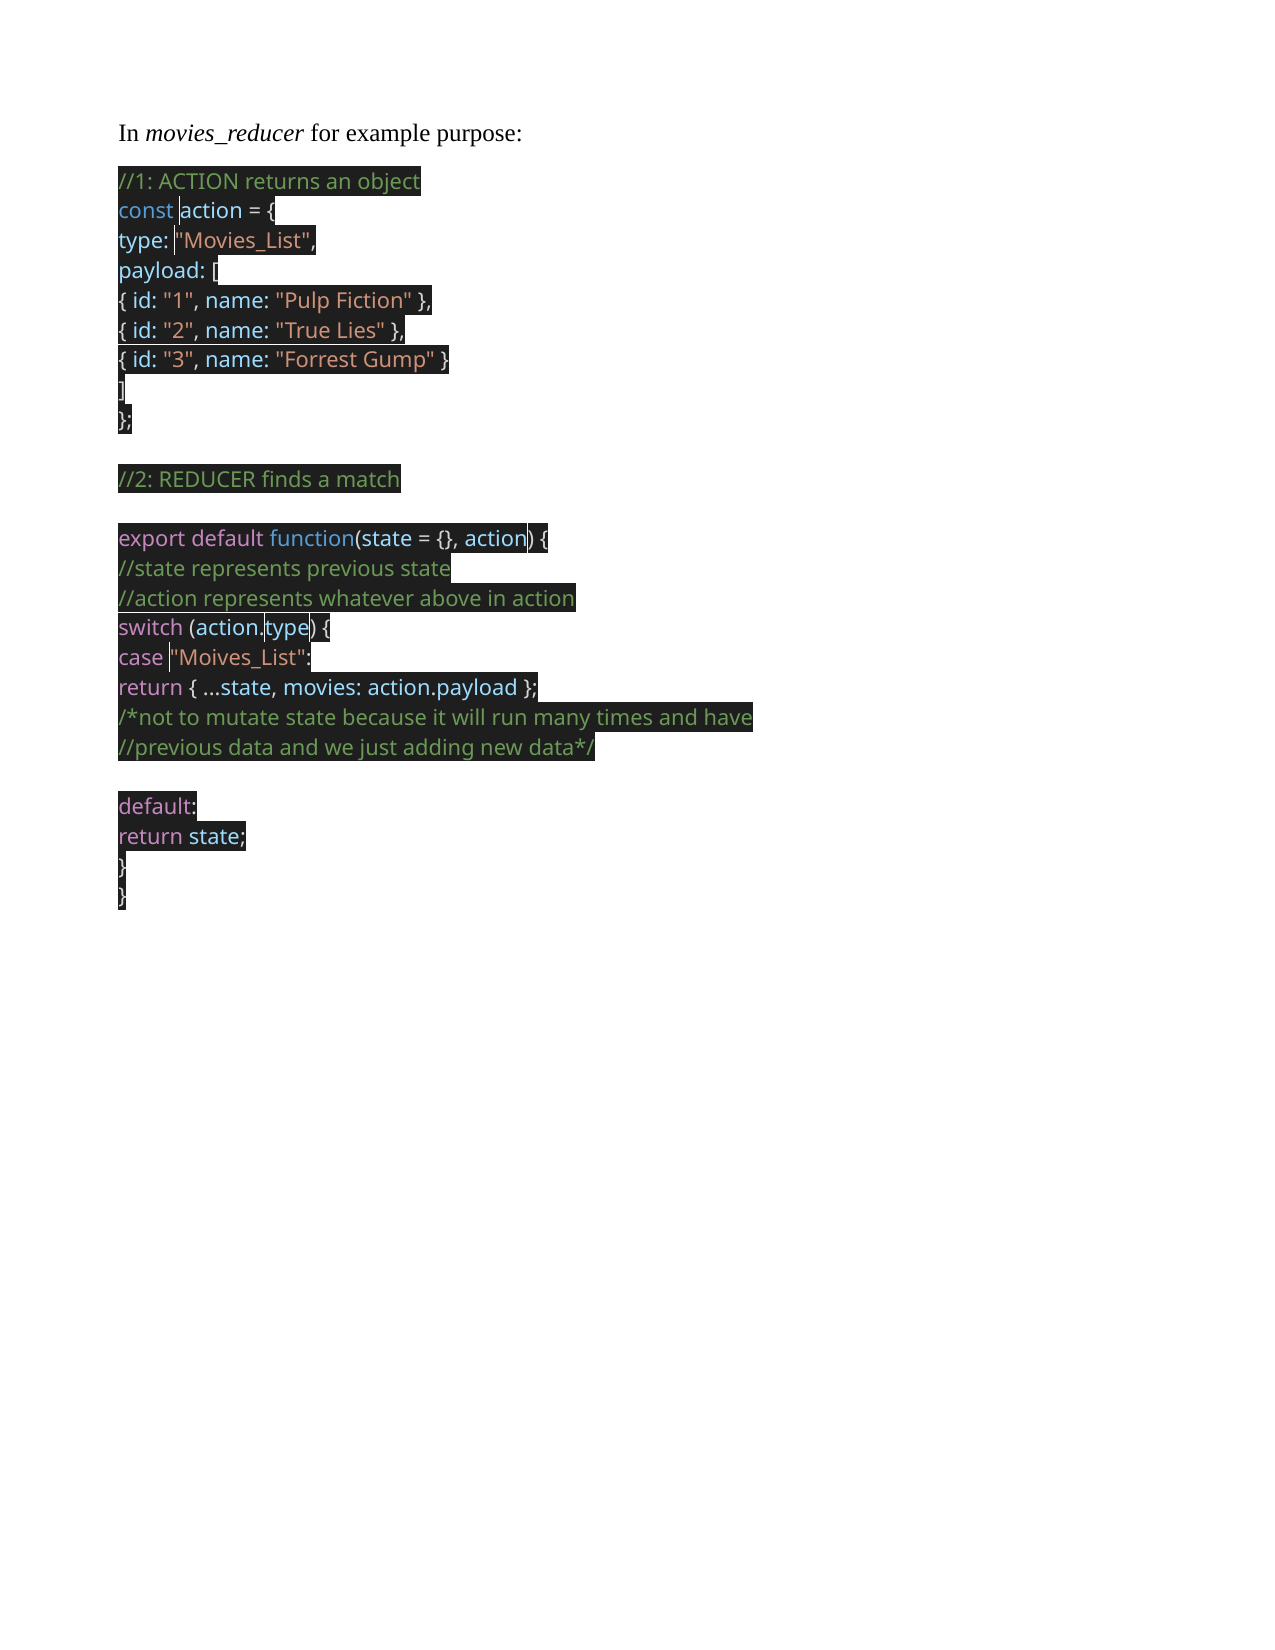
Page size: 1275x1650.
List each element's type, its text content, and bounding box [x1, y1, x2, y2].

text /*not to mutate state because it will run many times and have [118, 702, 1157, 732]
text ] [118, 374, 1157, 404]
text In movies_reducer for example purpose: [118, 118, 1157, 147]
text default: [118, 791, 1157, 821]
text switch (action.type) { [118, 612, 1157, 642]
text //state represents previous state [118, 553, 1157, 583]
text { id: "2", name: "True Lies" }, [118, 315, 1157, 344]
text { id: "1", name: "Pulp Fiction" }, [118, 285, 1157, 315]
text //action represents whatever above in action [118, 583, 1157, 612]
text } [118, 851, 1157, 880]
text const action = { [118, 196, 1157, 225]
text return state; [118, 821, 1157, 851]
text case "Moives_List": [118, 642, 1157, 672]
text } [118, 880, 1157, 910]
text return { ...state, movies: action.payload }; [118, 672, 1157, 702]
text //2: REDUCER finds a match [118, 463, 1157, 493]
text //previous data and we just adding new data*/ [118, 732, 1157, 761]
text //1: ACTION returns an object [118, 166, 1157, 196]
text payload: [ [118, 255, 1157, 285]
text export default function(state = {}, action) { [118, 523, 1157, 553]
text }; [118, 404, 1157, 434]
text type: "Movies_List", [118, 225, 1157, 255]
text { id: "3", name: "Forrest Gump" } [118, 344, 1157, 374]
